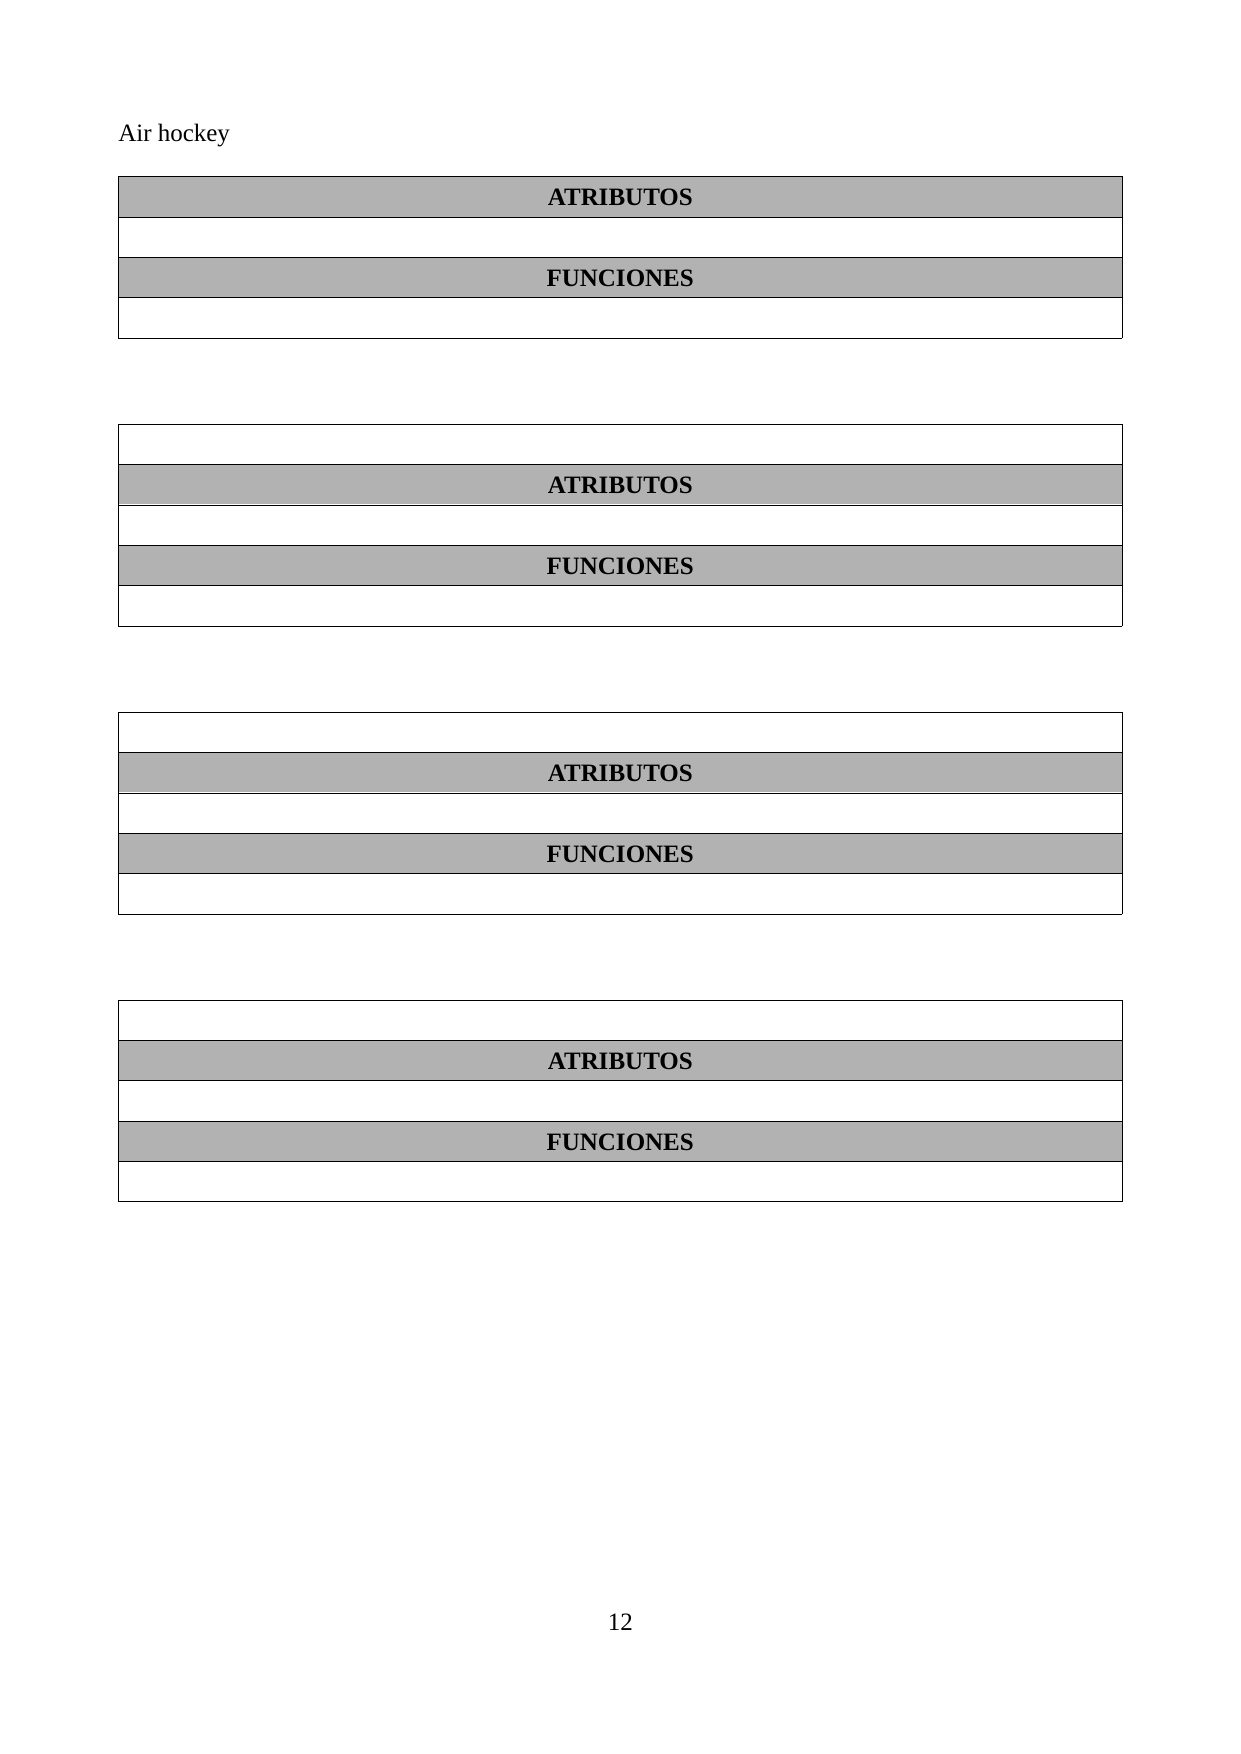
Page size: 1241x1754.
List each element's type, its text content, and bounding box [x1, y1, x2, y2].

table_cell [119, 1081, 1122, 1121]
table_cell [119, 874, 1122, 913]
table_header [119, 1001, 1122, 1040]
table_cell FUNCIONES [119, 546, 1122, 585]
table_header [119, 713, 1122, 752]
table_cell [119, 298, 1122, 338]
table_cell [119, 794, 1122, 833]
table_cell ATRIBUTOS [119, 753, 1122, 792]
table_cell ATRIBUTOS [119, 1041, 1122, 1080]
table_cell ATRIBUTOS [119, 177, 1122, 217]
table_cell FUNCIONES [119, 258, 1122, 297]
table_cell FUNCIONES [119, 1122, 1122, 1161]
table_header [119, 425, 1122, 464]
table_cell [119, 1162, 1122, 1201]
table_cell FUNCIONES [119, 834, 1122, 873]
table_cell [119, 586, 1122, 626]
table_cell [119, 506, 1122, 545]
table_cell ATRIBUTOS [119, 465, 1122, 504]
table_cell [119, 218, 1122, 257]
